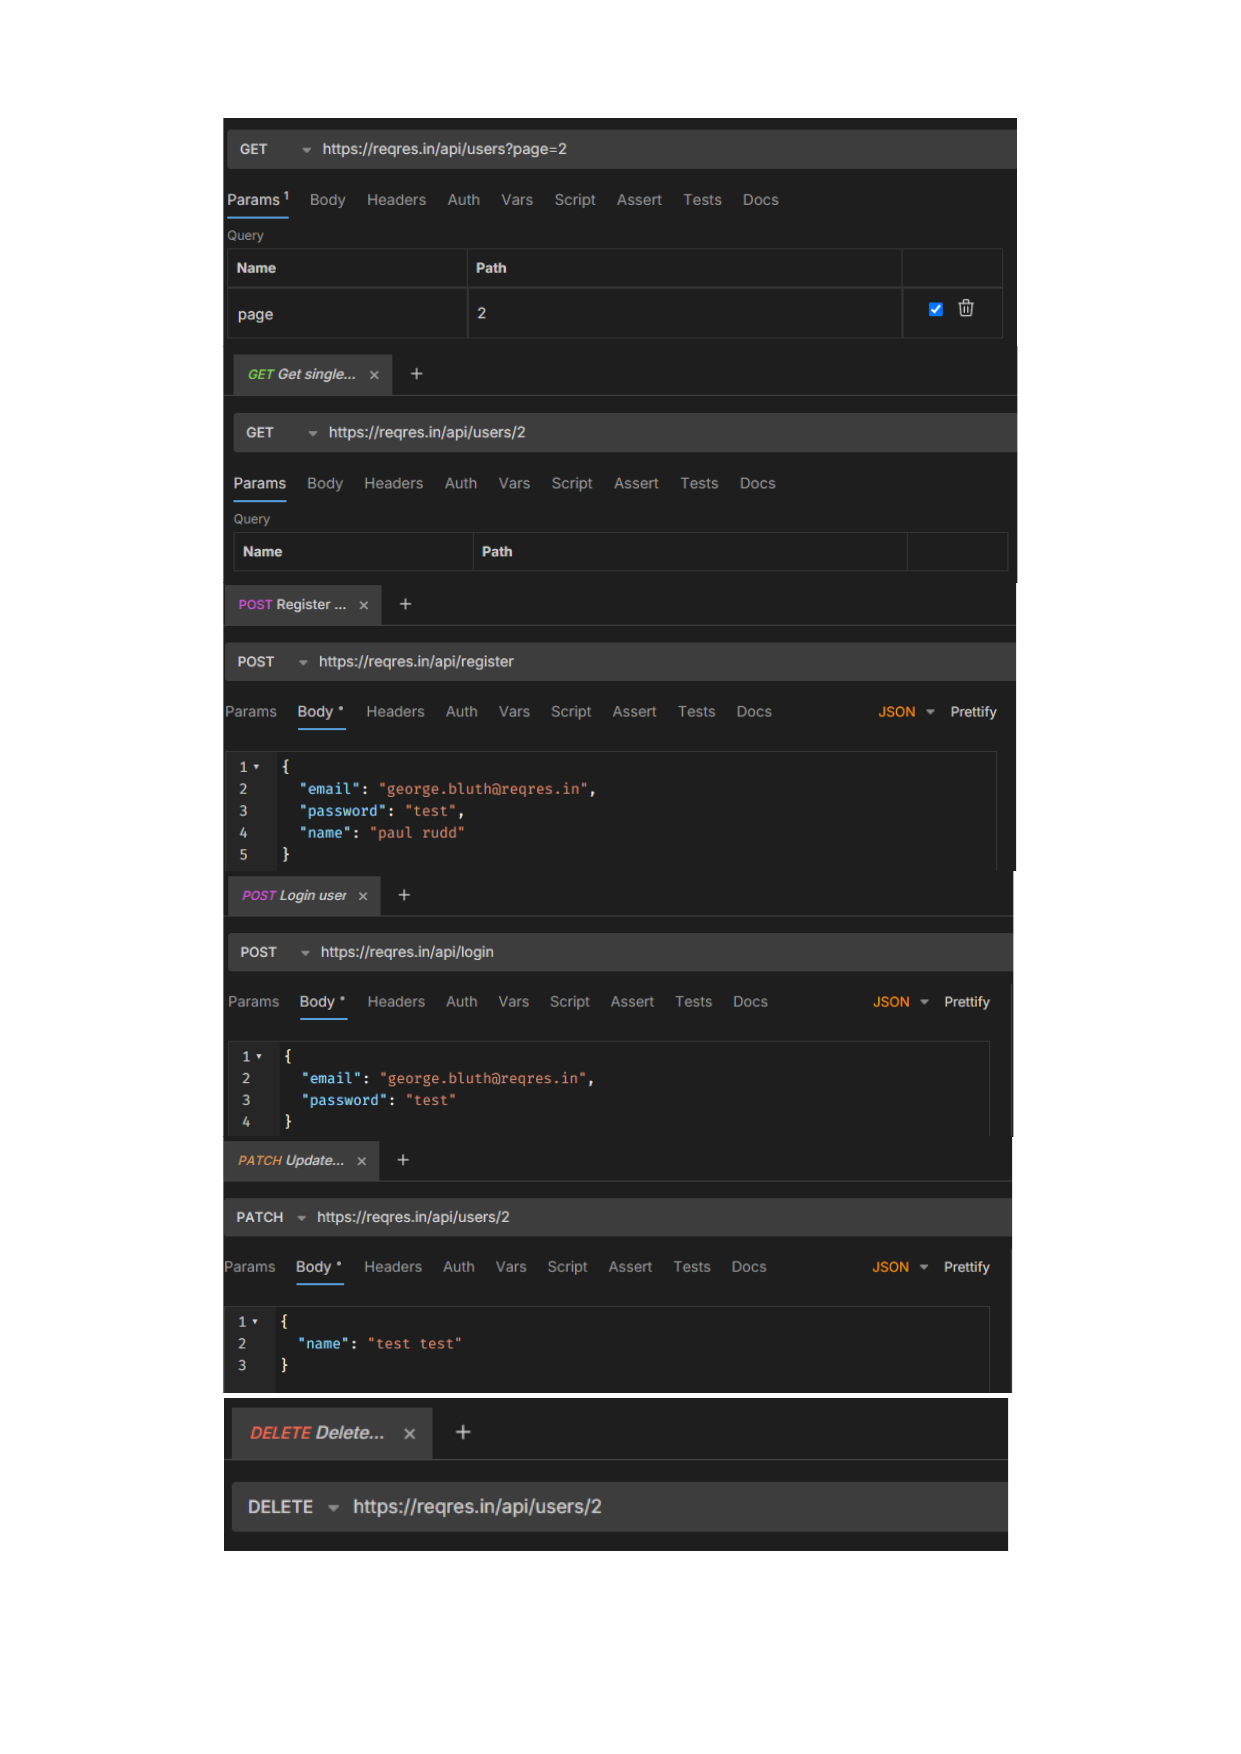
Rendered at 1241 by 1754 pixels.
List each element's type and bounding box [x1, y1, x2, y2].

picture [223, 118, 1018, 1393]
picture [224, 1398, 1009, 1551]
